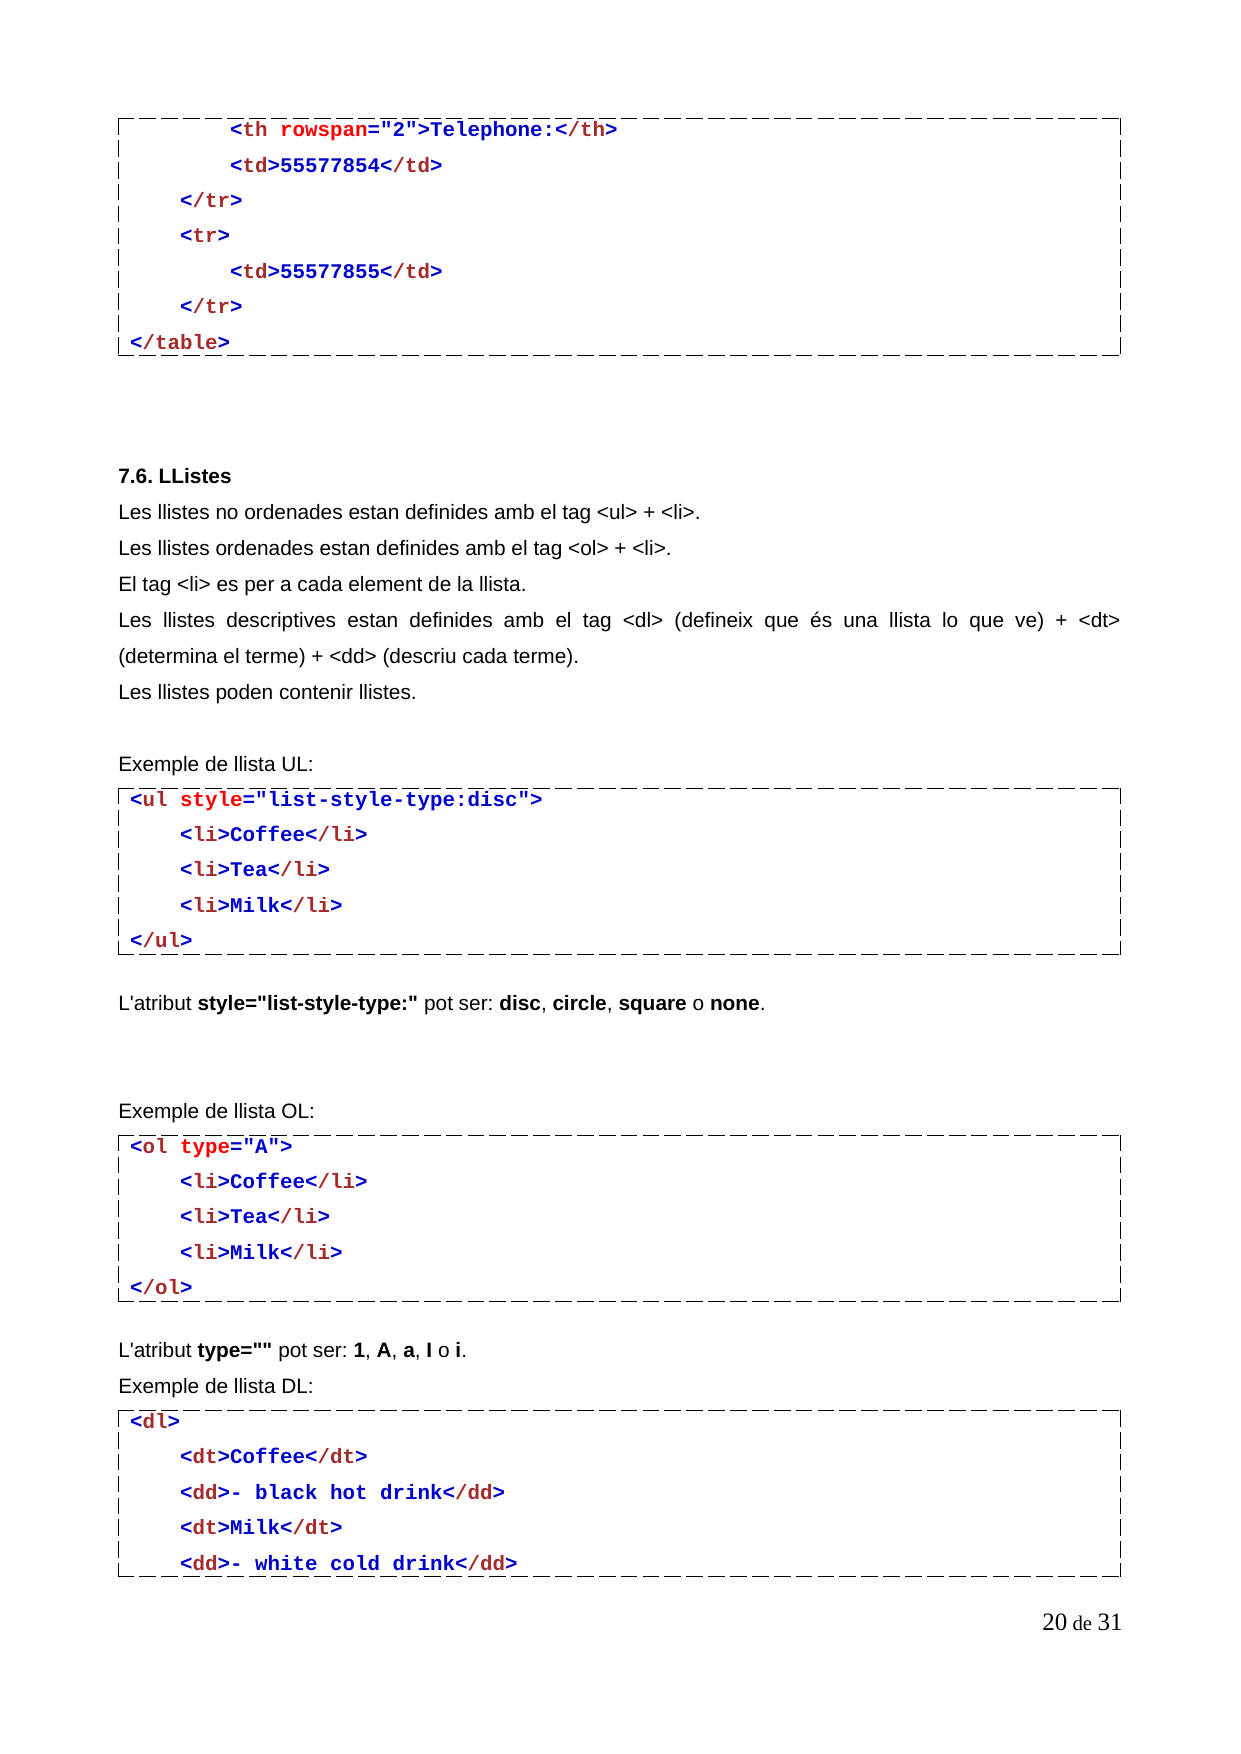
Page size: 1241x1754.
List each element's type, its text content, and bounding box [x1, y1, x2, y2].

table_header <ol type="A"> <li>Coffee</li> <li>Tea</li> <li>Milk</li> </ol> [118, 1135, 1121, 1301]
text Les llistes poden contenir llistes. [118, 680, 1122, 704]
table_header <dl> <dt>Coffee</dt> <dd>- black hot drink</dd> <dt>Milk</dt> <dd>- white cold drink</dd> [118, 1410, 1121, 1576]
text Les llistes ordenades estan definides amb el tag <ol> + <li>. [118, 536, 1122, 560]
table_header <ul style="list-style-type:disc"> <li>Coffee</li> <li>Tea</li> <li>Milk</li> </ul> [118, 788, 1121, 954]
text L'atribut style="list-style-type:" pot ser: disc, circle, square o none. [118, 991, 1122, 1015]
text Exemple de llista UL: [118, 752, 1122, 776]
text El tag <li> es per a cada element de la llista. [118, 572, 1122, 596]
text Les llistes descriptives estan definides amb el tag <dl> (defineix que és una llista lo que ve) + <dt> (determina el terme) + <dd> (descriu cada terme). [118, 608, 1122, 668]
text Exemple de llista DL: [118, 1374, 1122, 1398]
text Exemple de llista OL: [118, 1099, 1122, 1123]
text 7.6. LListes [118, 464, 1122, 488]
table_header <th rowspan="2">Telephone:</th> <td>55577854</td> </tr> <tr> <td>55577855</td> </tr> </table> [118, 118, 1121, 355]
text L'atribut type="" pot ser: 1, A, a, I o i. [118, 1338, 1122, 1362]
text Les llistes no ordenades estan definides amb el tag <ul> + <li>. [118, 500, 1122, 524]
